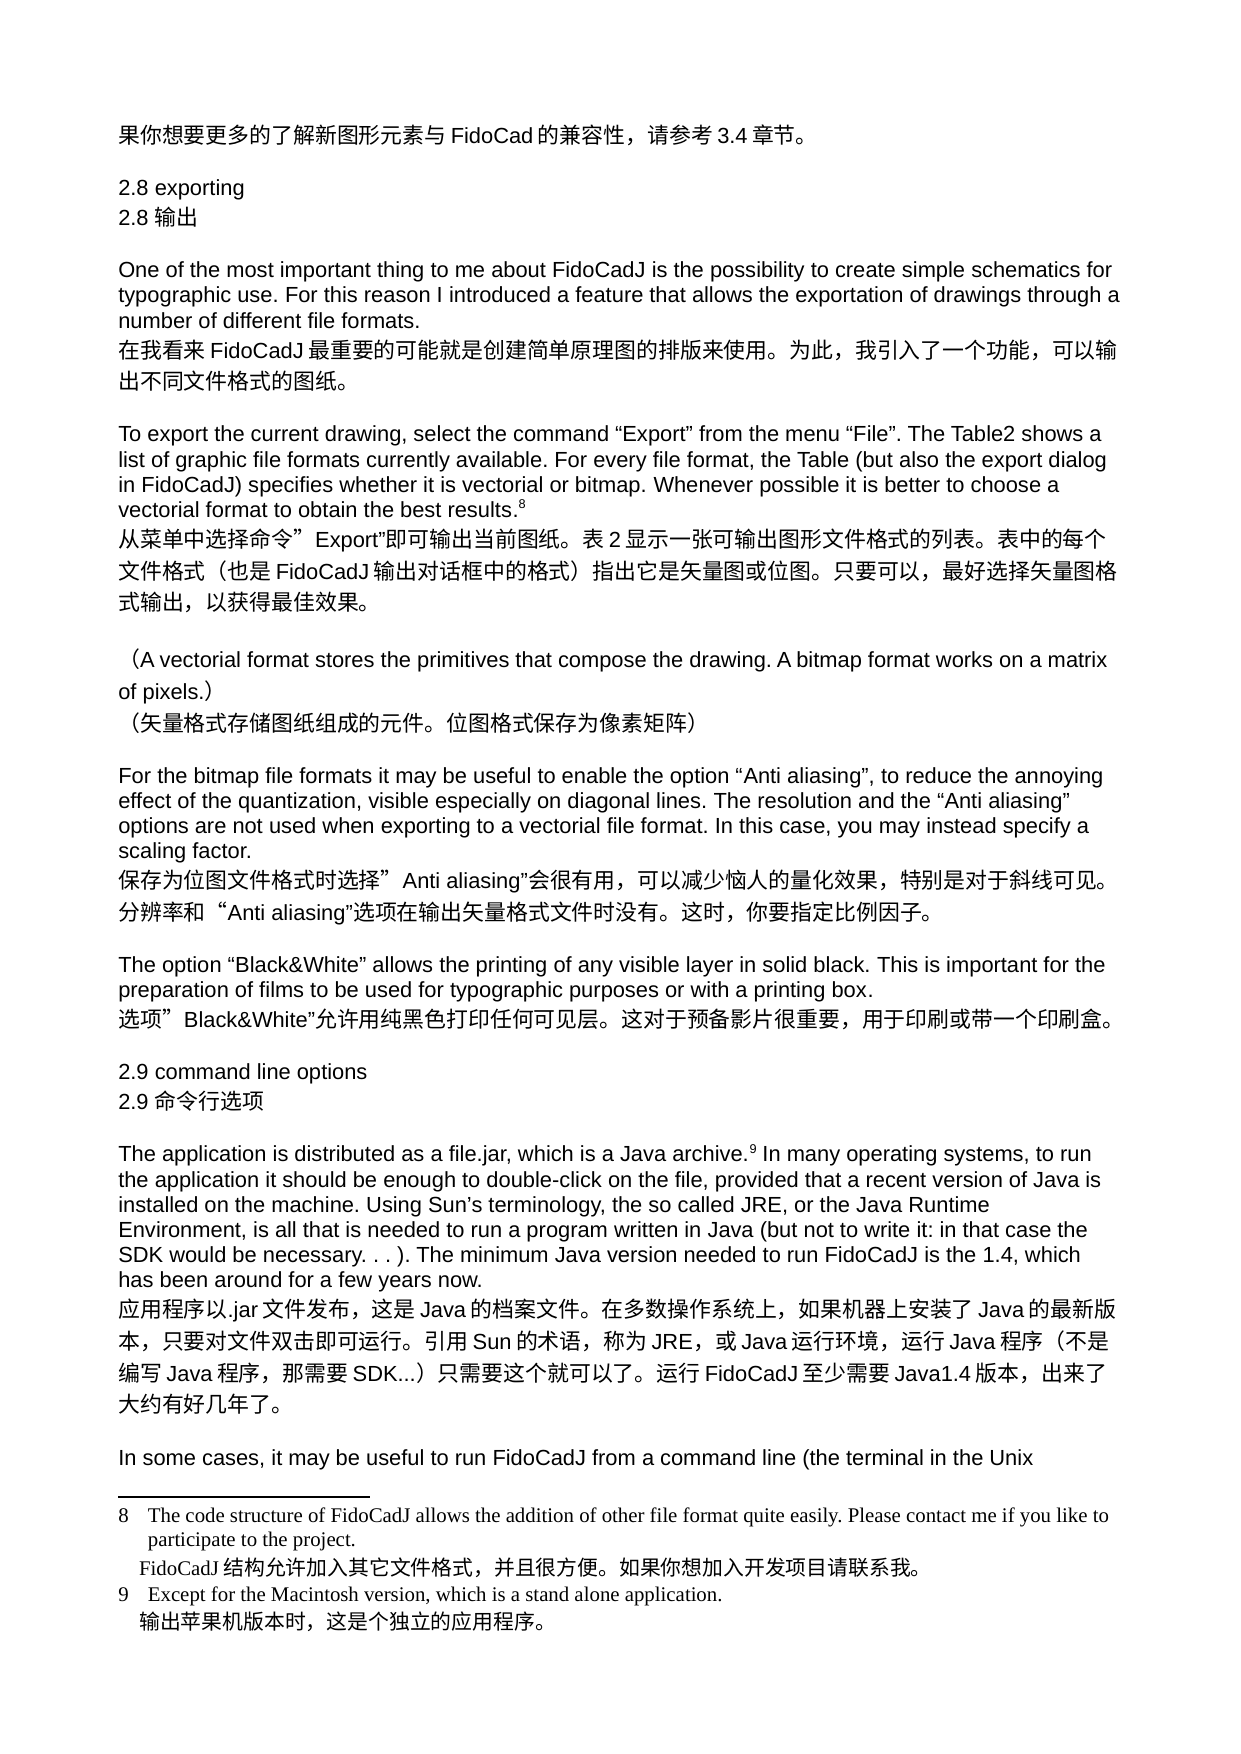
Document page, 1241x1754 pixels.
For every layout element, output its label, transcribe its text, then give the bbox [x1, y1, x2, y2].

text 果你想要更多的了解新图形元素与FidoCad的兼容性，请参考3.4章节。 [118, 118, 1122, 150]
text 应用程序以.jar文件发布，这是Java的档案文件。在多数操作系统上，如果机器上安装了Java的最新版本，只要对文件双击即可运行。引用Sun的术语，称为JRE，或Java运行环境，运行Java程序（不是编写Java程序，那需要SDK...）只需要这个就可以了。运行FidoCadJ至少需要Java1.4版本，出来了大约有好几年了。 [118, 1292, 1122, 1419]
text 输出苹果机版本时，这是个独立的应用程序。 [118, 1606, 1122, 1636]
text FidoCadJ结构允许加入其它文件格式，并且很方便。如果你想加入开发项目请联系我。 [118, 1551, 1122, 1582]
text For the bitmap file formats it may be useful to enable the option “Anti aliasing”, to reduce the annoying effect of the quantization, visible especially on diagonal lines. The resolution and the “Anti aliasing” options are not used when exporting to a vectorial file format. In this case, you may instead specify a scaling factor. [118, 762, 1122, 863]
text 2.9 命令行选项 [118, 1084, 1122, 1116]
text The application is distributed as a file.jar, which is a Java archive. In many operating systems, to run the application it should be enough to double-click on the file, provided that a recent version of Java is installed on the machine. Using Sun’s terminology, the so called JRE, or the Java Runtime Environment, is all that is needed to run a program written in Java (but not to write it: in that case the SDK would be necessary. . . ). The minimum Java version needed to run FidoCadJ is the 1.4, which has been around for a few years now. [118, 1141, 1122, 1292]
text （A vectorial format stores the primitives that compose the drawing. A bitmap format works on a matrix of pixels.） [118, 642, 1122, 706]
text 2.8 输出 [118, 200, 1122, 232]
text Except for the Macintosh version, which is a stand alone application. [118, 1582, 1122, 1606]
text 保存为位图文件格式时选择”Anti aliasing”会很有用，可以减少恼人的量化效果，特别是对于斜线可见。分辨率和“Anti aliasing”选项在输出矢量格式文件时没有。这时，你要指定比例因子。 [118, 863, 1122, 927]
text 2.9 command line options [118, 1059, 1122, 1084]
text 在我看来FidoCadJ最重要的可能就是创建简单原理图的排版来使用。为此，我引入了一个功能，可以输出不同文件格式的图纸。 [118, 333, 1122, 396]
text In some cases, it may be useful to run FidoCadJ from a command line (the terminal in the Unix [118, 1444, 1122, 1469]
text 从菜单中选择命令”Export”即可输出当前图纸。表2显示一张可输出图形文件格式的列表。表中的每个文件格式（也是FidoCadJ输出对话框中的格式）指出它是矢量图或位图。只要可以，最好选择矢量图格式输出，以获得最佳效果。 [118, 522, 1122, 617]
text One of the most important thing to me about FidoCadJ is the possibility to create simple schematics for typographic use. For this reason I introduced a feature that allows the exportation of drawings through a number of different file formats. [118, 257, 1122, 333]
text 选项”Black&White”允许用纯黑色打印任何可见层。这对于预备影片很重要，用于印刷或带一个印刷盒。 [118, 1002, 1122, 1034]
text （矢量格式存储图纸组成的元件。位图格式保存为像素矩阵） [118, 706, 1122, 737]
text To export the current drawing, select the command “Export” from the menu “File”. The Table2 shows a list of graphic file formats currently available. For every file format, the Table (but also the export dialog in FidoCadJ) specifies whether it is vectorial or bitmap. Whenever possible it is better to choose a vectorial format to obtain the best results. [118, 421, 1122, 522]
text The option “Black&White” allows the printing of any visible layer in solid black. This is important for the preparation of films to be used for typographic purposes or with a printing box. [118, 952, 1122, 1002]
text The code structure of FidoCadJ allows the addition of other file format quite easily. Please contact me if you like to participate to the project. [118, 1503, 1122, 1551]
text 2.8 exporting [118, 175, 1122, 200]
